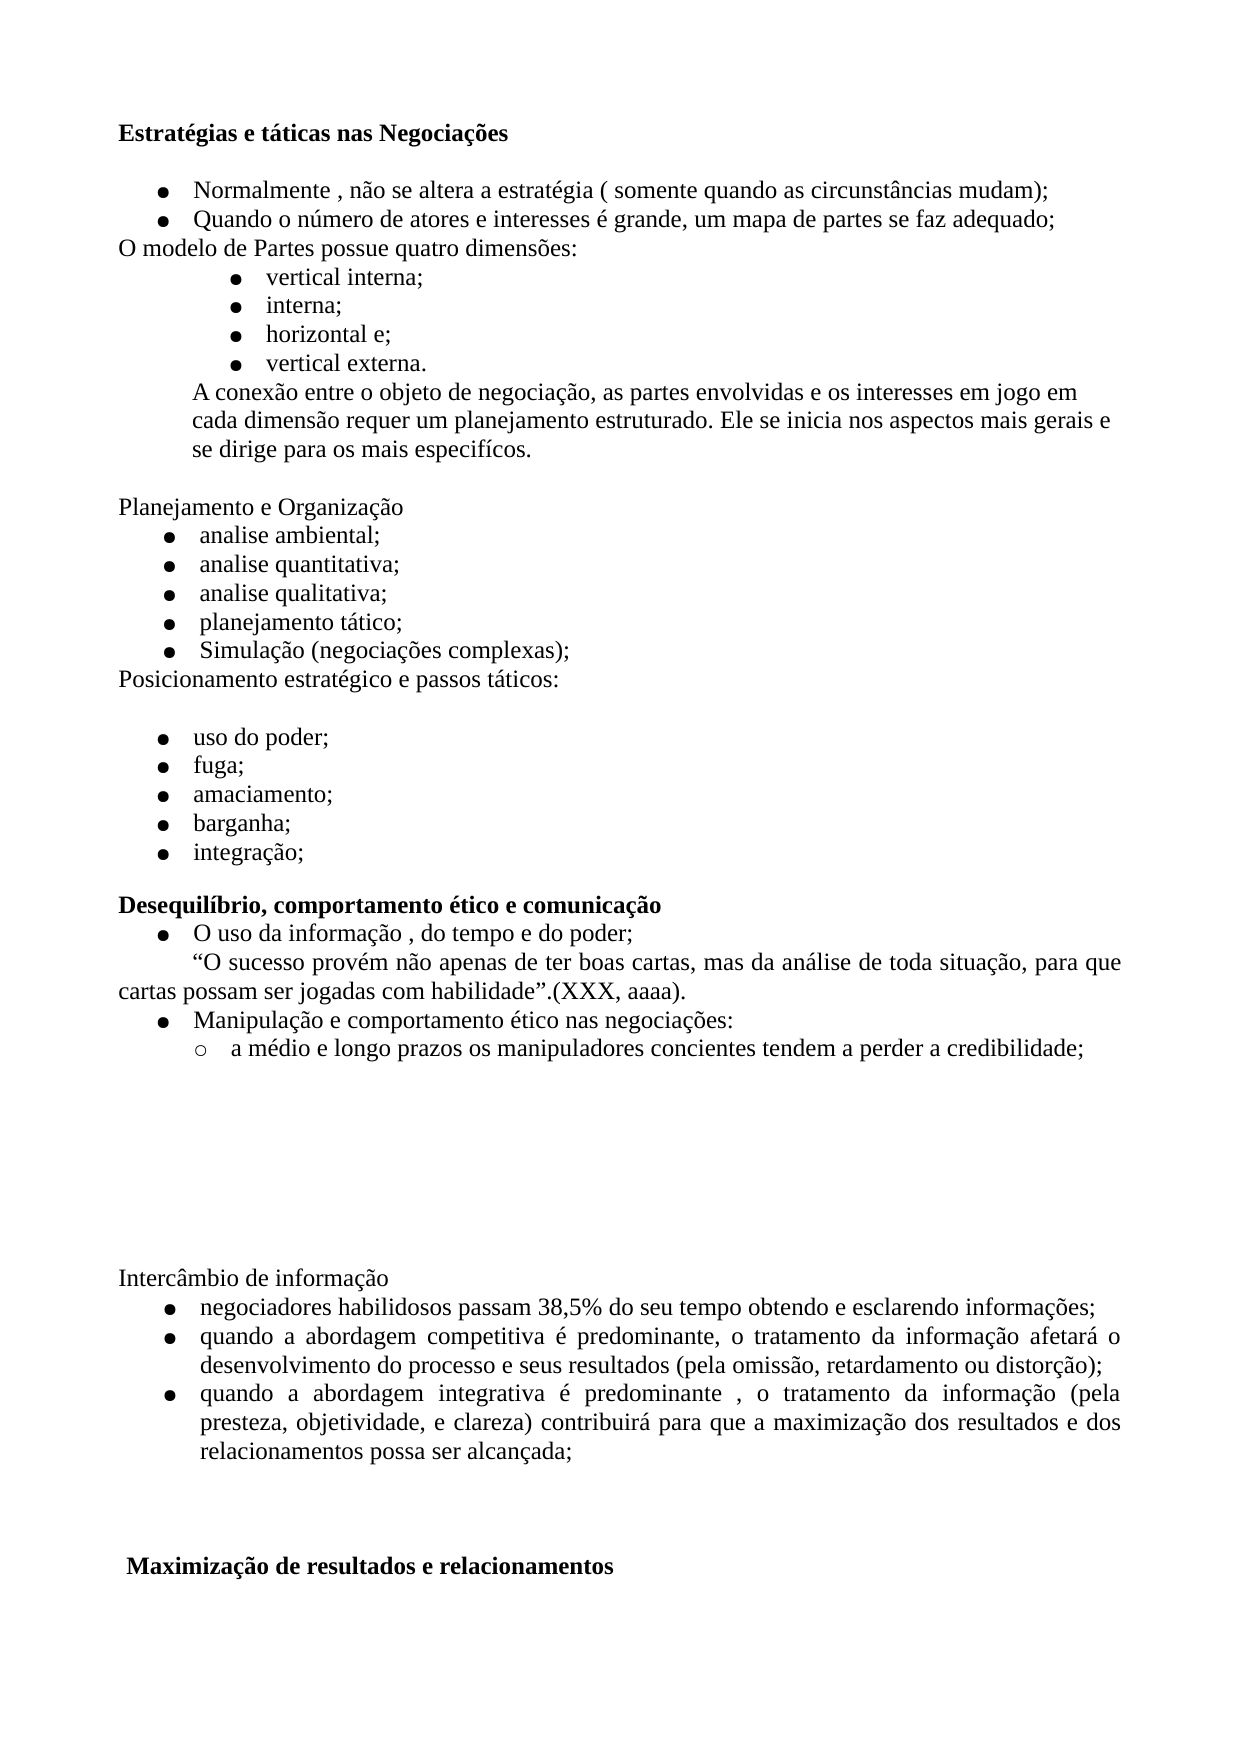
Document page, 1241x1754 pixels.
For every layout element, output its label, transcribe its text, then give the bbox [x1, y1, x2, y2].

list Maximização de resultados e relacionamentos [88, 1551, 1122, 1580]
list interna; [228, 291, 1122, 319]
list barganha; [156, 808, 1122, 837]
list quando a abordagem integrativa é predominante , o tratamento da informação (pela presteza, objetividade, e clareza) contribuirá para que a maximização dos resultados e dos relacionamentos possa ser alcançada; [162, 1378, 1122, 1465]
text Intercâmbio de informação [118, 1263, 1122, 1292]
text A conexão entre o objeto de negociação, as partes envolvidas e os interesses em jogo em cada dimensão requer um planejamento estruturado. Ele se inicia nos aspectos mais gerais e se dirige para os mais especifícos. [192, 377, 1122, 463]
text Desequilíbrio, comportamento ético e comunicação [118, 890, 1122, 918]
list Normalmente , não se altera a estratégia ( somente quando as circunstâncias mudam); [156, 176, 1122, 204]
list a médio e longo prazos os manipuladores concientes tendem a perder a credibilidade; [193, 1033, 1122, 1062]
text O modelo de Partes possue quatro dimensões: [118, 233, 1122, 262]
list vertical interna; [228, 262, 1122, 291]
list vertical externa. [228, 348, 1122, 377]
list quando a abordagem competitiva é predominante, o tratamento da informação afetará o desenvolvimento do processo e seus resultados (pela omissão, retardamento ou distorção); [162, 1321, 1122, 1378]
list analise qualitativa; [162, 578, 1122, 607]
list uso do poder; [156, 722, 1122, 751]
text Posicionamento estratégico e passos táticos: [118, 664, 1122, 693]
list O uso da informação , do tempo e do poder; [156, 918, 1122, 947]
text “O sucesso provém não apenas de ter boas cartas, mas da análise de toda situação, para que cartas possam ser jogadas com habilidade”.(XXX, aaaa). [118, 947, 1122, 1005]
list Manipulação e comportamento ético nas negociações: [156, 1005, 1122, 1033]
list negociadores habilidosos passam 38,5% do seu tempo obtendo e esclarendo informações; [162, 1292, 1122, 1321]
list planejamento tático; [162, 607, 1122, 636]
text Estratégias e táticas nas Negociações [118, 118, 1122, 147]
text Planejamento e Organização [118, 492, 1122, 521]
list analise ambiental; [162, 521, 1122, 549]
list Quando o número de atores e interesses é grande, um mapa de partes se faz adequado; [156, 204, 1122, 233]
list analise quantitativa; [162, 549, 1122, 578]
list amaciamento; [156, 779, 1122, 808]
list integração; [156, 837, 1122, 866]
list horizontal e; [228, 319, 1122, 348]
list Simulação (negociações complexas); [162, 636, 1122, 664]
list fuga; [156, 751, 1122, 779]
